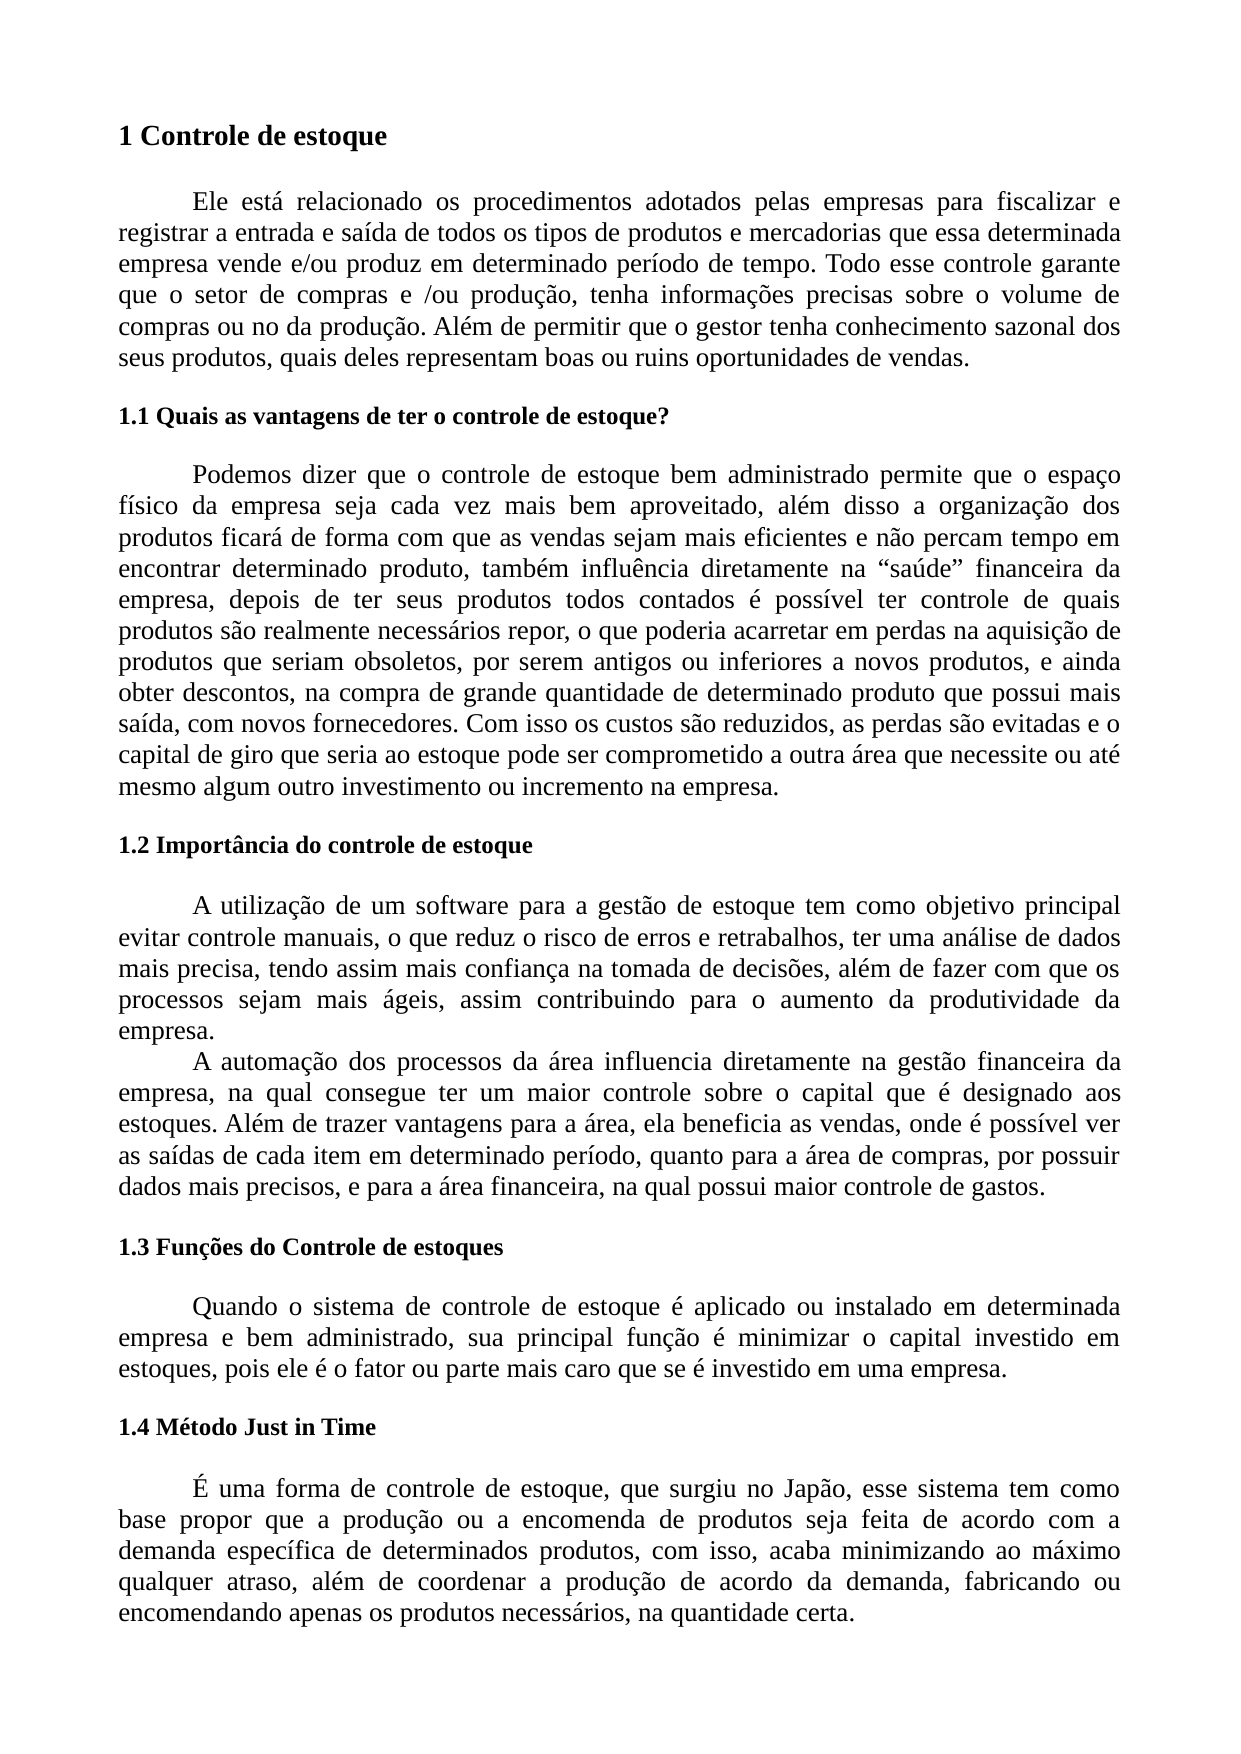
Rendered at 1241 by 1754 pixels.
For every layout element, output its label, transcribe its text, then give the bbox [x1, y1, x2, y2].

text 1 Controle de estoque [118, 118, 1122, 152]
text É uma forma de controle de estoque, que surgiu no Japão, esse sistema tem como base propor que a produção ou a encomenda de produtos seja feita de acordo com a demanda específica de determinados produtos, com isso, acaba minimizando ao máximo qualquer atraso, além de coordenar a produção de acordo da demanda, fabricando ou encomendando apenas os produtos necessários, na quantidade certa. [118, 1472, 1122, 1627]
text Quando o sistema de controle de estoque é aplicado ou instalado em determinada empresa e bem administrado, sua principal função é minimizar o capital investido em estoques, pois ele é o fator ou parte mais caro que se é investido em uma empresa. [118, 1290, 1122, 1383]
text 1.4 Método Just in Time [118, 1412, 1122, 1441]
text 1.1 Quais as vantagens de ter o controle de estoque? [118, 401, 1122, 429]
text Ele está relacionado os procedimentos adotados pelas empresas para fiscalizar e registrar a entrada e saída de todos os tipos de produtos e mercadorias que essa determinada empresa vende e/ou produz em determinado período de tempo. Todo esse controle garante que o setor de compras e /ou produção, tenha informações precisas sobre o volume de compras ou no da produção. Além de permitir que o gestor tenha conhecimento sazonal dos seus produtos, quais deles representam boas ou ruins oportunidades de vendas. [118, 185, 1122, 372]
text A automação dos processos da área influencia diretamente na gestão financeira da empresa, na qual consegue ter um maior controle sobre o capital que é designado aos estoques. Além de trazer vantagens para a área, ela beneficia as vendas, onde é possível ver as saídas de cada item em determinado período, quanto para a área de compras, por possuir dados mais precisos, e para a área financeira, na qual possui maior controle de gastos. [118, 1045, 1122, 1201]
text A utilização de um software para a gestão de estoque tem como objetivo principal evitar controle manuais, o que reduz o risco de erros e retrabalhos, ter uma análise de dados mais precisa, tendo assim mais confiança na tomada de decisões, além de fazer com que os processos sejam mais ágeis, assim contribuindo para o aumento da produtividade da empresa. [118, 887, 1122, 1045]
text Podemos dizer que o controle de estoque bem administrado permite que o espaço físico da empresa seja cada vez mais bem aproveitado, além disso a organização dos produtos ficará de forma com que as vendas sejam mais eficientes e não percam tempo em encontrar determinado produto, também influência diretamente na “saúde” financeira da empresa, depois de ter seus produtos todos contados é possível ter controle de quais produtos são realmente necessários repor, o que poderia acarretar em perdas na aquisição de produtos que seriam obsoletos, por serem antigos ou inferiores a novos produtos, e ainda obter descontos, na compra de grande quantidade de determinado produto que possui mais saída, com novos fornecedores. Com isso os custos são reduzidos, as perdas são evitadas e o capital de giro que seria ao estoque pode ser comprometido a outra área que necessite ou até mesmo algum outro investimento ou incremento na empresa. [118, 458, 1122, 801]
text 1.2 Importância do controle de estoque [118, 830, 1122, 858]
text 1.3 Funções do Controle de estoques [118, 1232, 1122, 1261]
